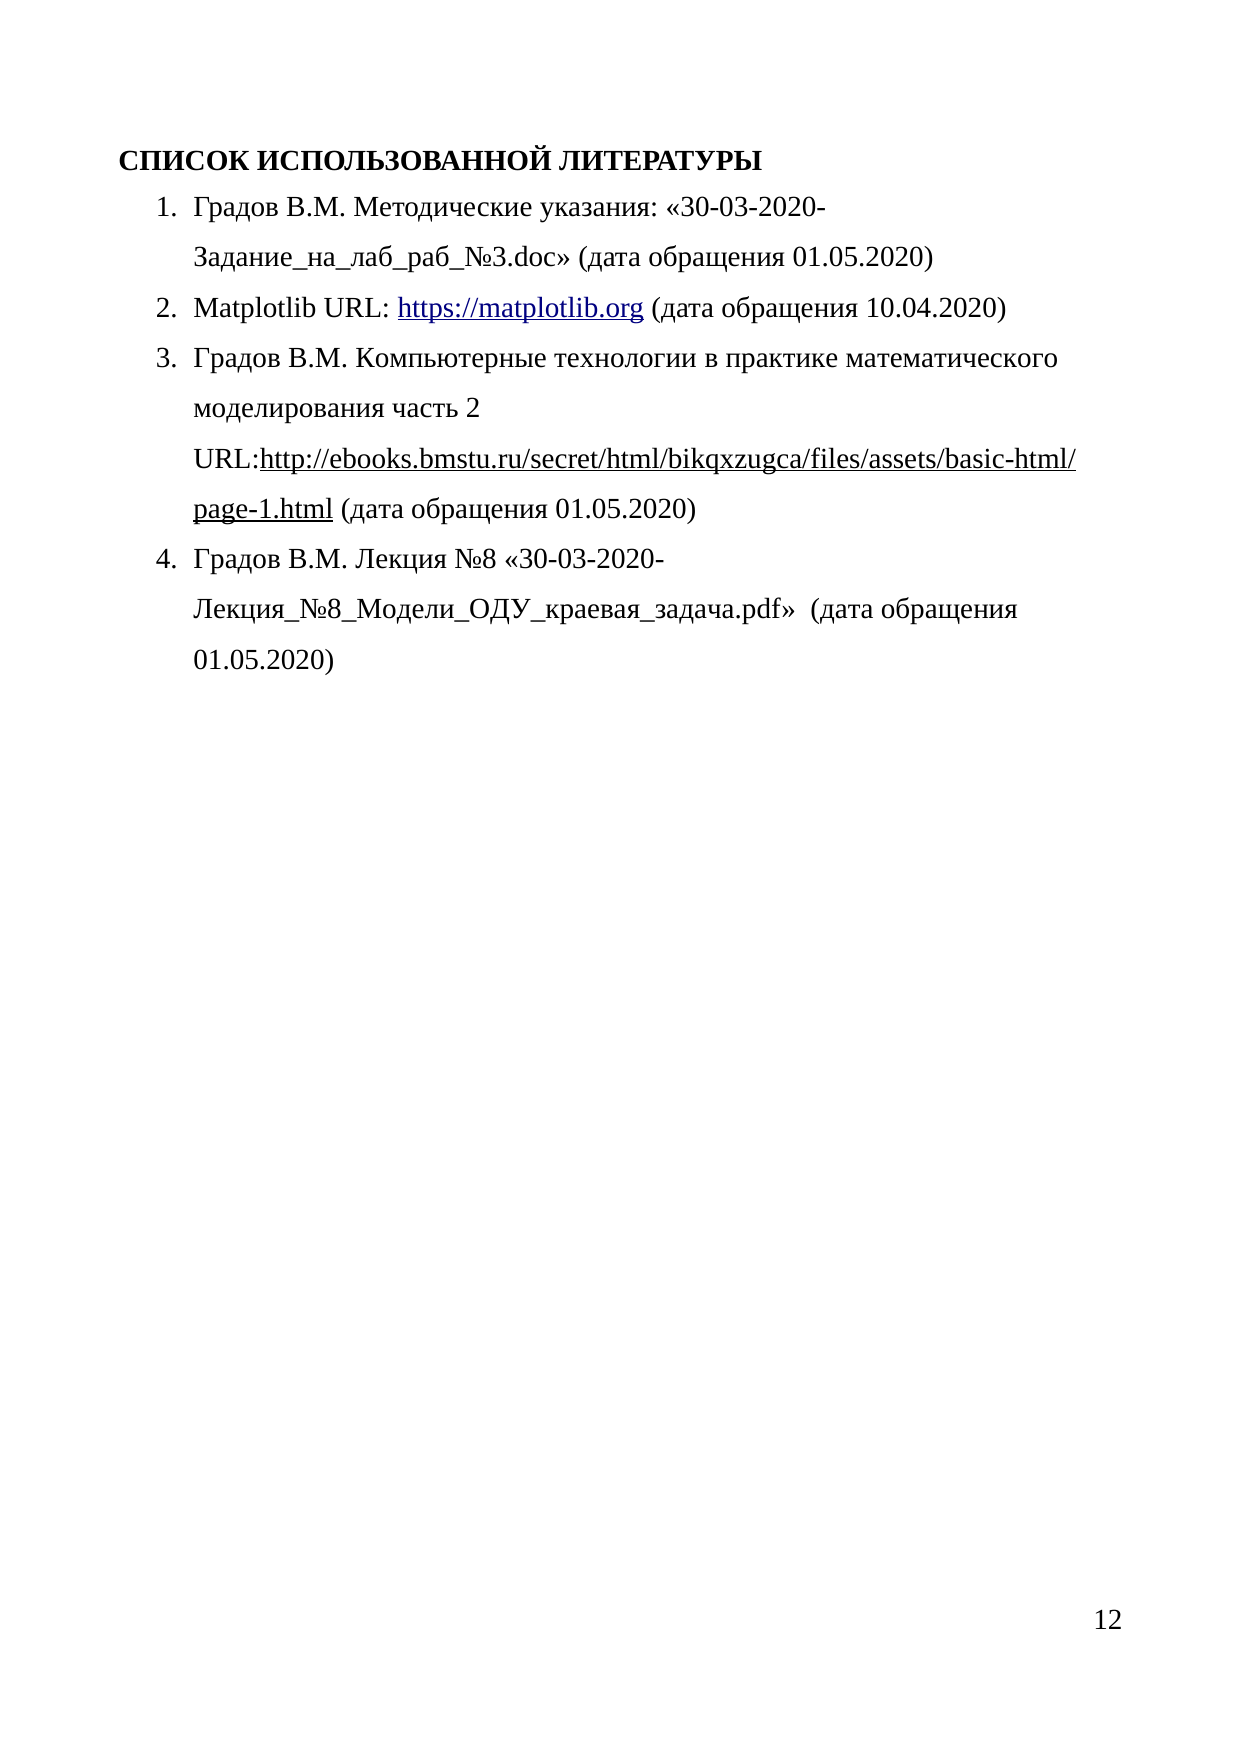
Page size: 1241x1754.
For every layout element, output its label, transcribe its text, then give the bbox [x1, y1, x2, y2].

list Градов В.М. Лекция №8 «30-03-2020-Лекция_№8_Модели_ОДУ_краевая_задача.pdf» (дата обращения 01.05.2020) [156, 541, 1122, 676]
subtitle СПИСОК ИСПОЛЬЗОВАННОЙ ЛИТЕРАТУРЫ [118, 143, 1122, 177]
list Matplotlib URL: https://matplotlib.org (дата обращения 10.04.2020) [156, 290, 1122, 323]
list Градов В.М. Методические указания: «30-03-2020-Задание_на_лаб_раб_№3.doc» (дата обращения 01.05.2020) [156, 189, 1122, 273]
list Градов В.М. Компьютерные технологии в практике математического моделирования часть 2 URL:http://ebooks.bmstu.ru/secret/html/bikqxzugca/files/assets/basic-html/page-1.html (дата обращения 01.05.2020) [156, 340, 1122, 524]
